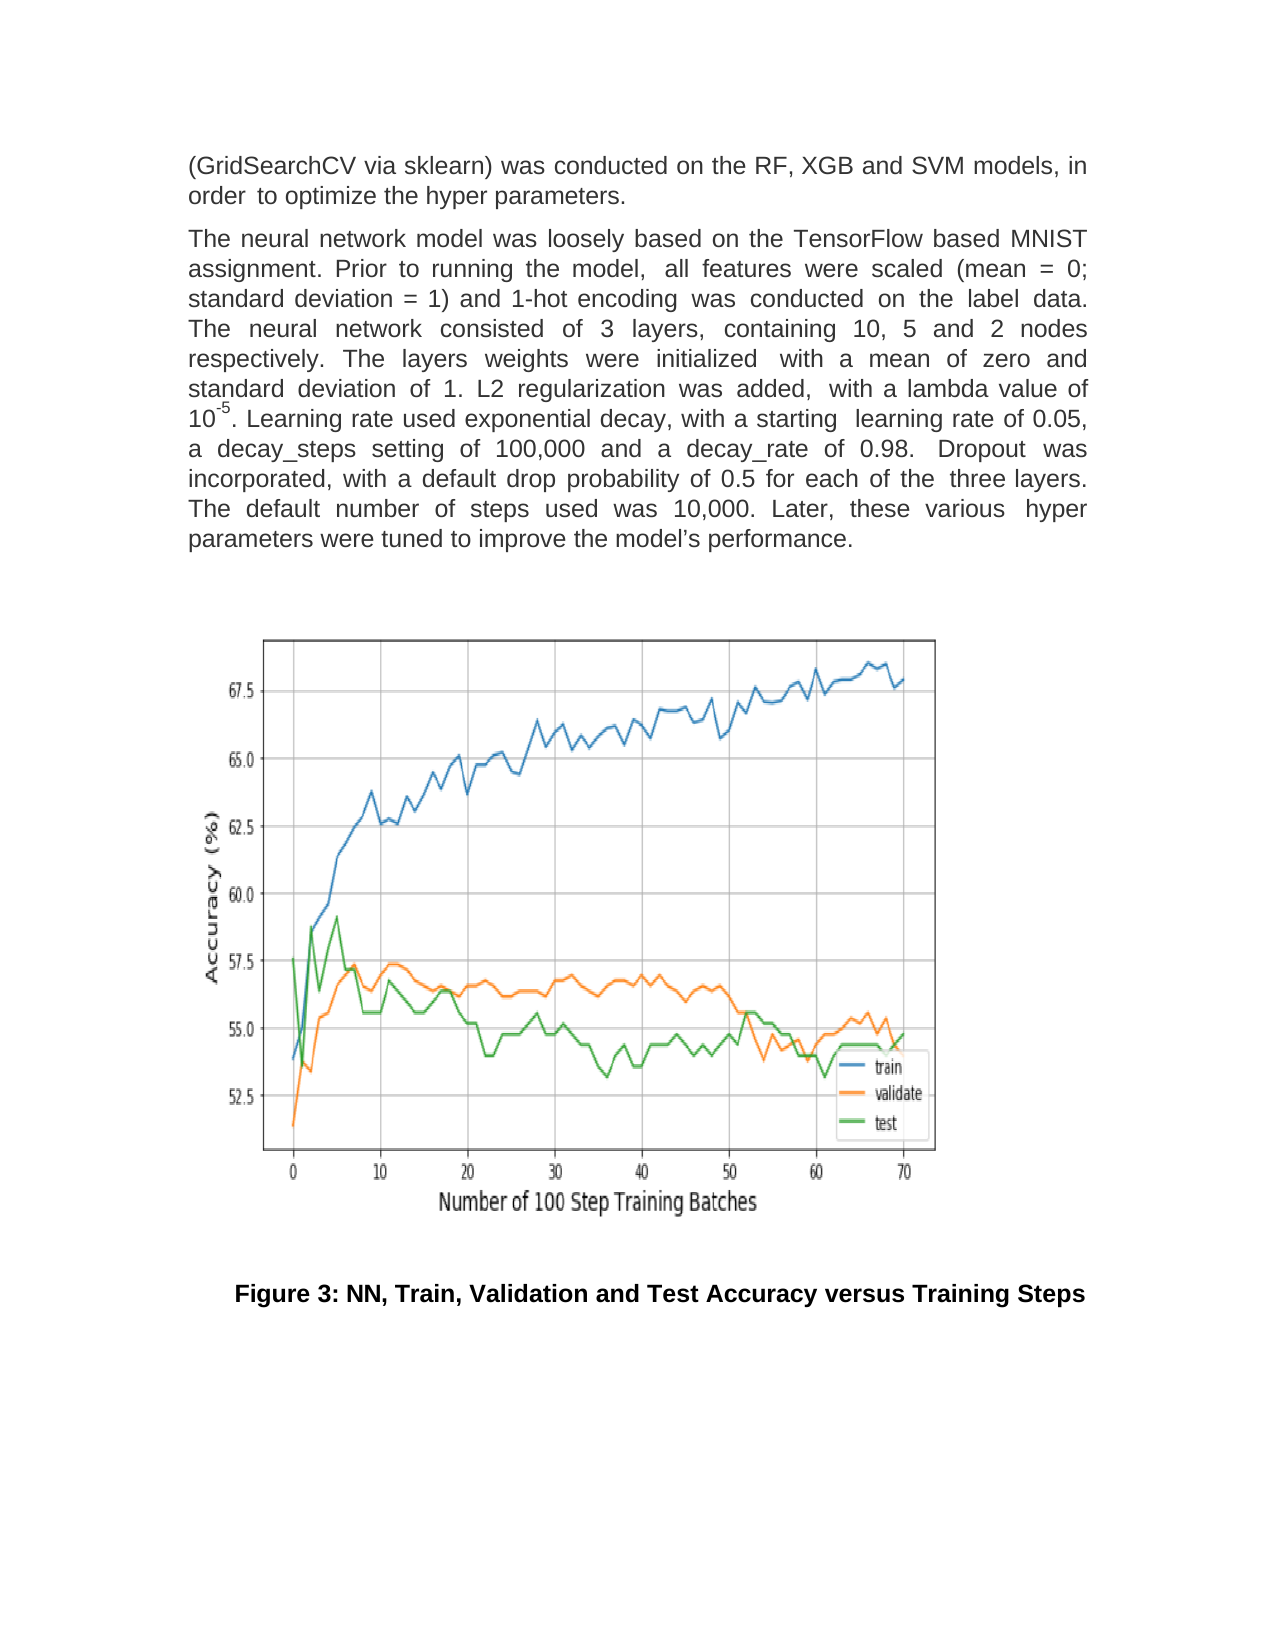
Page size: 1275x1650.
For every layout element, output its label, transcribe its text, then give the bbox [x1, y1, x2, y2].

picture [162, 609, 1064, 1240]
text The neural network model was loosely based on the TensorFlow based MNIST assignment. Prior to running the model, all features were scaled (mean = 0; standard deviation = 1) and 1-hot encoding was conducted on the label data. The neural network consisted of 3 layers, containing 10, 5 and 2 nodes respectively. The layers weights were initialized with a mean of zero and standard deviation of 1. L2 regularization was added, with a lambda value of 10-5. Learning rate used exponential decay, with a starting learning rate of 0.05, a decay_steps setting of 100,000 and a decay_rate of 0.98. Dropout was incorporated, with a default drop probability of 0.5 for each of the three layers. The default number of steps used was 10,000. Later, these various hyper parameters were tuned to improve the model’s performance. [188, 223, 1088, 553]
text (GridSearchCV via sklearn) was conducted on the RF, XGB and SVM models, in order to optimize the hyper parameters. [188, 151, 1088, 210]
subtitle Figure 3: NN, Train, Validation and Test Accuracy versus Training Steps [188, 1279, 1110, 1308]
